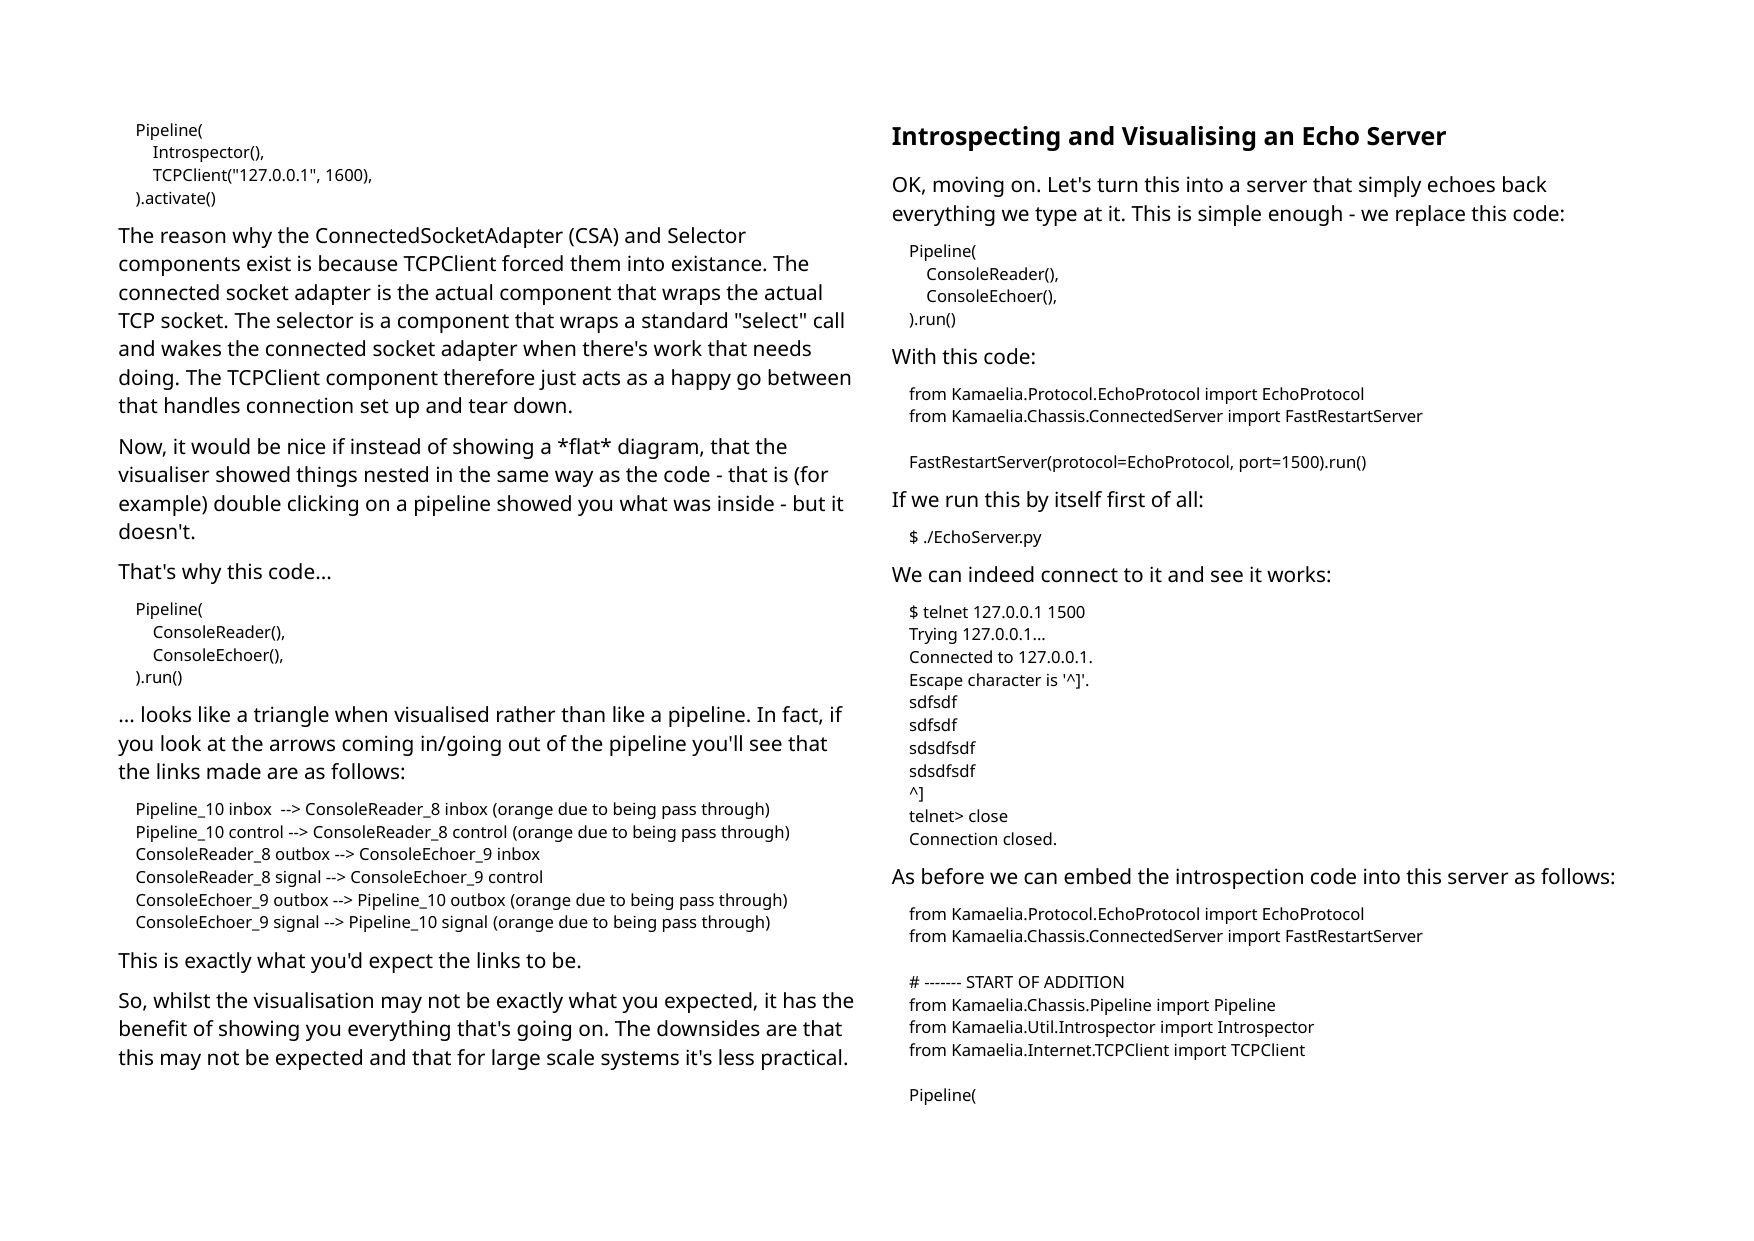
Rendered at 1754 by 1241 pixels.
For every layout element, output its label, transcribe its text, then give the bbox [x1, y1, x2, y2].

text We can indeed connect to it and see it works: [892, 560, 1636, 588]
text from Kamaelia.Protocol.EchoProtocol import EchoProtocol from Kamaelia.Chassis.ConnectedServer import FastRestartServer FastRestartServer(protocol=EchoProtocol, port=1500).run() [892, 382, 1636, 473]
text As before we can embed the introspection code into this server as follows: [892, 862, 1636, 890]
text With this code: [892, 342, 1636, 371]
text from Kamaelia.Protocol.EchoProtocol import EchoProtocol from Kamaelia.Chassis.ConnectedServer import FastRestartServer # ------- START OF ADDITION from Kamaelia.Chassis.Pipeline import Pipeline from Kamaelia.Util.Introspector import Introspector from Kamaelia.Internet.TCPClient import TCPClient Pipeline( [892, 902, 1636, 1107]
text If we run this by itself first of all: [892, 485, 1636, 513]
text Pipeline( ConsoleReader(), ConsoleEchoer(), ).run() [118, 598, 862, 688]
text Pipeline( Introspector(), TCPClient("127.0.0.1", 1600), ).activate() [118, 118, 862, 209]
text That's why this code... [118, 557, 862, 586]
text Pipeline_10 inbox --> ConsoleReader_8 inbox (orange due to being pass through) Pipeline_10 control --> ConsoleReader_8 control (orange due to being pass through) ConsoleReader_8 outbox --> ConsoleEchoer_9 inbox ConsoleReader_8 signal --> ConsoleEchoer_9 control ConsoleEchoer_9 outbox --> Pipeline_10 outbox (orange due to being pass through) ConsoleEchoer_9 signal --> Pipeline_10 signal (orange due to being pass through) [118, 798, 862, 934]
text $ telnet 127.0.0.1 1500 Trying 127.0.0.1... Connected to 127.0.0.1. Escape character is '^]'. sdfsdf sdfsdf sdsdfsdf sdsdfsdf ^] telnet> close Connection closed. [892, 600, 1636, 850]
text Now, it would be nice if instead of showing a *flat* diagram, that the visualiser showed things nested in the same way as the code - that is (for example) double clicking on a pipeline showed you what was inside - but it doesn't. [118, 432, 862, 546]
text ... looks like a triangle when visualised rather than like a pipeline. In fact, if you look at the arrows coming in/going out of the pipeline you'll see that the links made are as follows: [118, 700, 862, 786]
text $ ./EchoServer.py [892, 525, 1636, 548]
text Pipeline( ConsoleReader(), ConsoleEchoer(), ).run() [892, 239, 1636, 330]
text OK, moving on. Let's turn this into a server that simply echoes back everything we type at it. This is simple enough - we replace this code: [892, 171, 1636, 227]
subtitle Introspecting and Visualising an Echo Server [892, 118, 1636, 152]
text This is exactly what you'd expect the links to be. [118, 946, 862, 974]
text The reason why the ConnectedSocketAdapter (CSA) and Selector components exist is because TCPClient forced them into existance. The connected socket adapter is the actual component that wraps the actual TCP socket. The selector is a component that wraps a standard "select" call and wakes the connected socket adapter when there's work that needs doing. The TCPClient component therefore just acts as a happy go between that handles connection set up and tear down. [118, 221, 862, 420]
text So, whilst the visualisation may not be exactly what you expected, it has the benefit of showing you everything that's going on. The downsides are that this may not be expected and that for large scale systems it's less practical. [118, 986, 862, 1071]
